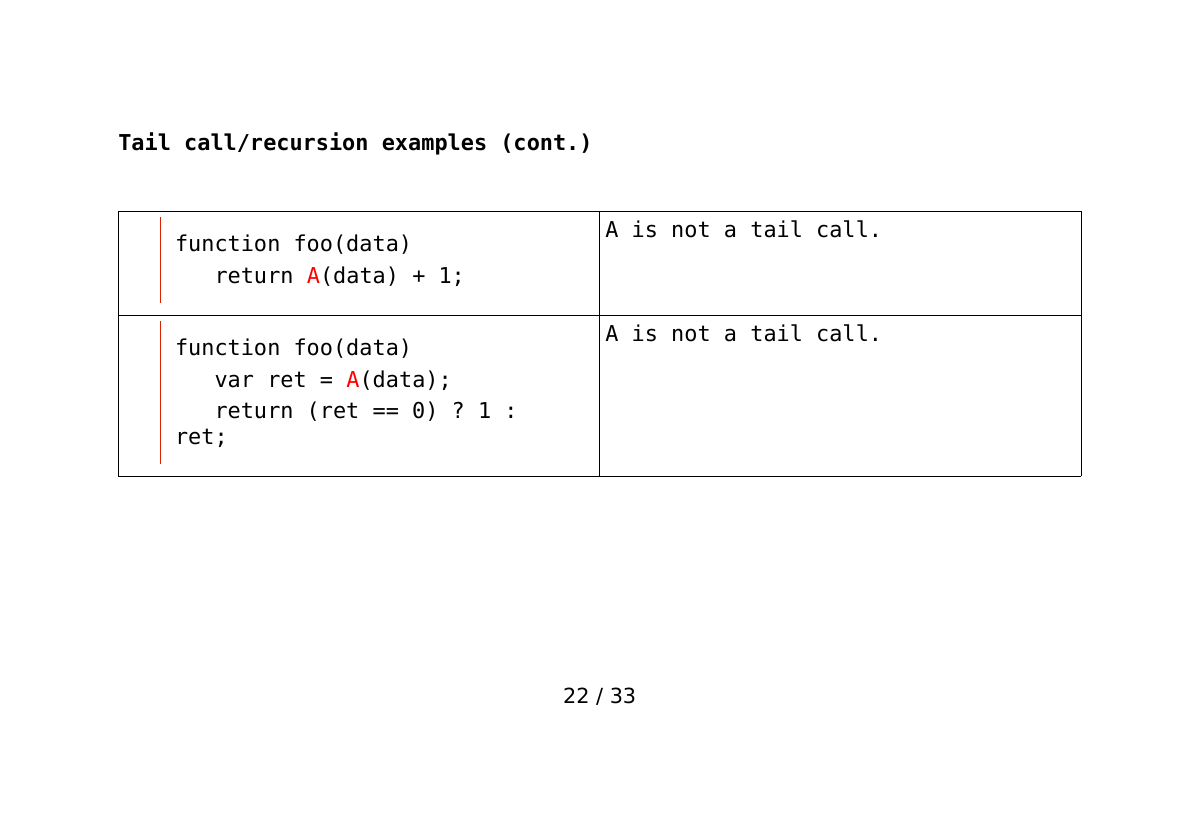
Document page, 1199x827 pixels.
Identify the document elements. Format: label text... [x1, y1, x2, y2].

table_cell A is not a tail call. [600, 316, 1081, 476]
table_header A is not a tail call. [600, 212, 1081, 315]
table_cell function foo(data) var ret = A(data); return (ret == 0) ? 1 : ret; [119, 316, 599, 476]
table_header function foo(data) return A(data) + 1; [119, 212, 599, 315]
title Tail call/recursion examples (cont.) [118, 130, 1081, 156]
